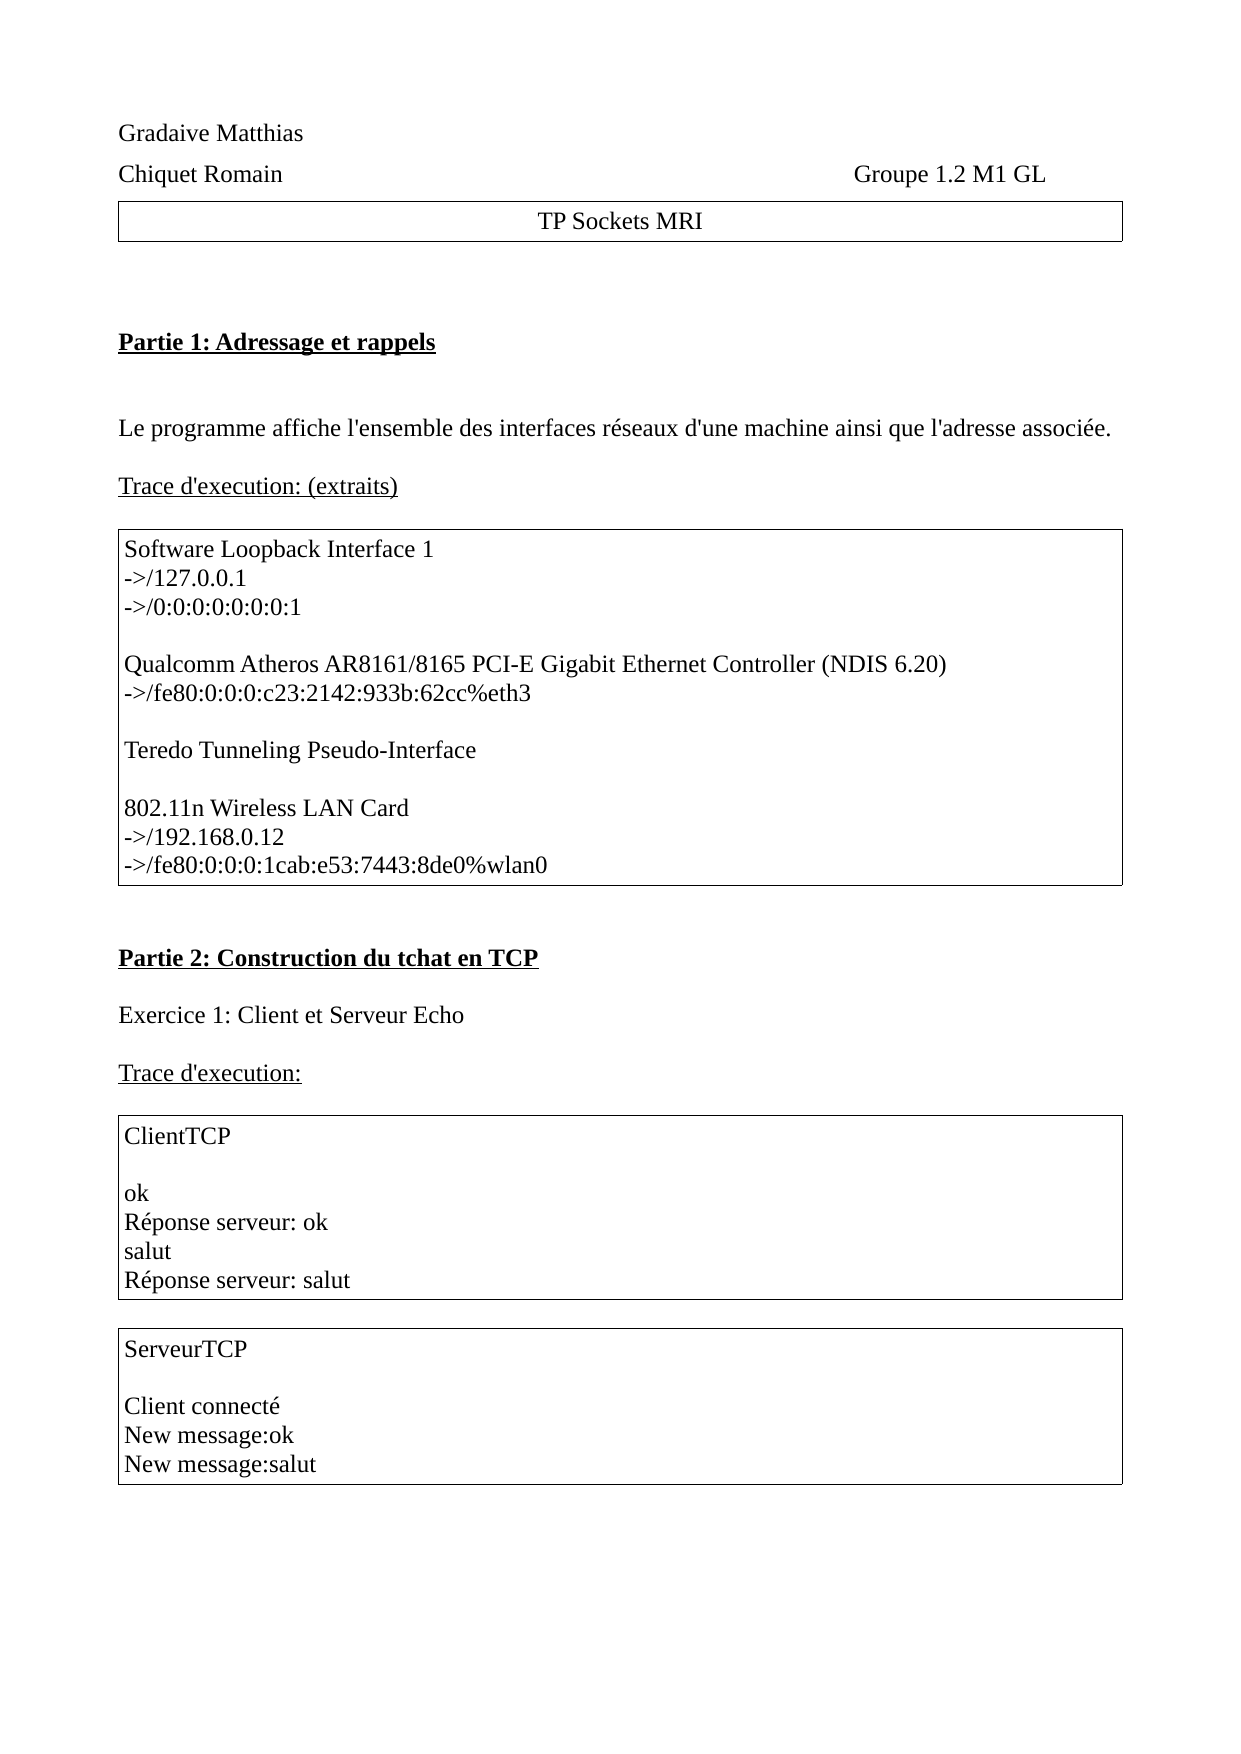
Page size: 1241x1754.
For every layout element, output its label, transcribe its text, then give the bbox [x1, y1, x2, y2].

table_header ClientTCP ok Réponse serveur: ok salut Réponse serveur: salut [119, 1116, 1122, 1299]
text Le programme affiche l'ensemble des interfaces réseaux d'une machine ainsi que l'adresse associée. [118, 413, 1122, 442]
table_header Software Loopback Interface 1 ->/127.0.0.1 ->/0:0:0:0:0:0:0:1 Qualcomm Atheros AR8161/8165 PCI-E Gigabit Ethernet Controller (NDIS 6.20) ->/fe80:0:0:0:c23:2142:933b:62cc%eth3 Teredo Tunneling Pseudo-Interface 802.11n Wireless LAN Card ->/192.168.0.12 ->/fe80:0:0:0:1cab:e53:7443:8de0%wlan0 [119, 530, 1122, 885]
text Partie 1: Adressage et rappels [118, 327, 1122, 356]
table_header ServeurTCP Client connecté New message:ok New message:salut [119, 1329, 1122, 1483]
text Gradaive Matthias [118, 118, 1122, 147]
text Partie 2: Construction du tchat en TCP [118, 943, 1122, 971]
text Chiquet Romain Groupe 1.2 M1 GL [118, 159, 1122, 188]
text Trace d'execution: [118, 1058, 1122, 1086]
text Exercice 1: Client et Serveur Echo [118, 1000, 1122, 1029]
text Trace d'execution: (extraits) [118, 471, 1122, 500]
table_header TP Sockets MRI [119, 202, 1122, 241]
